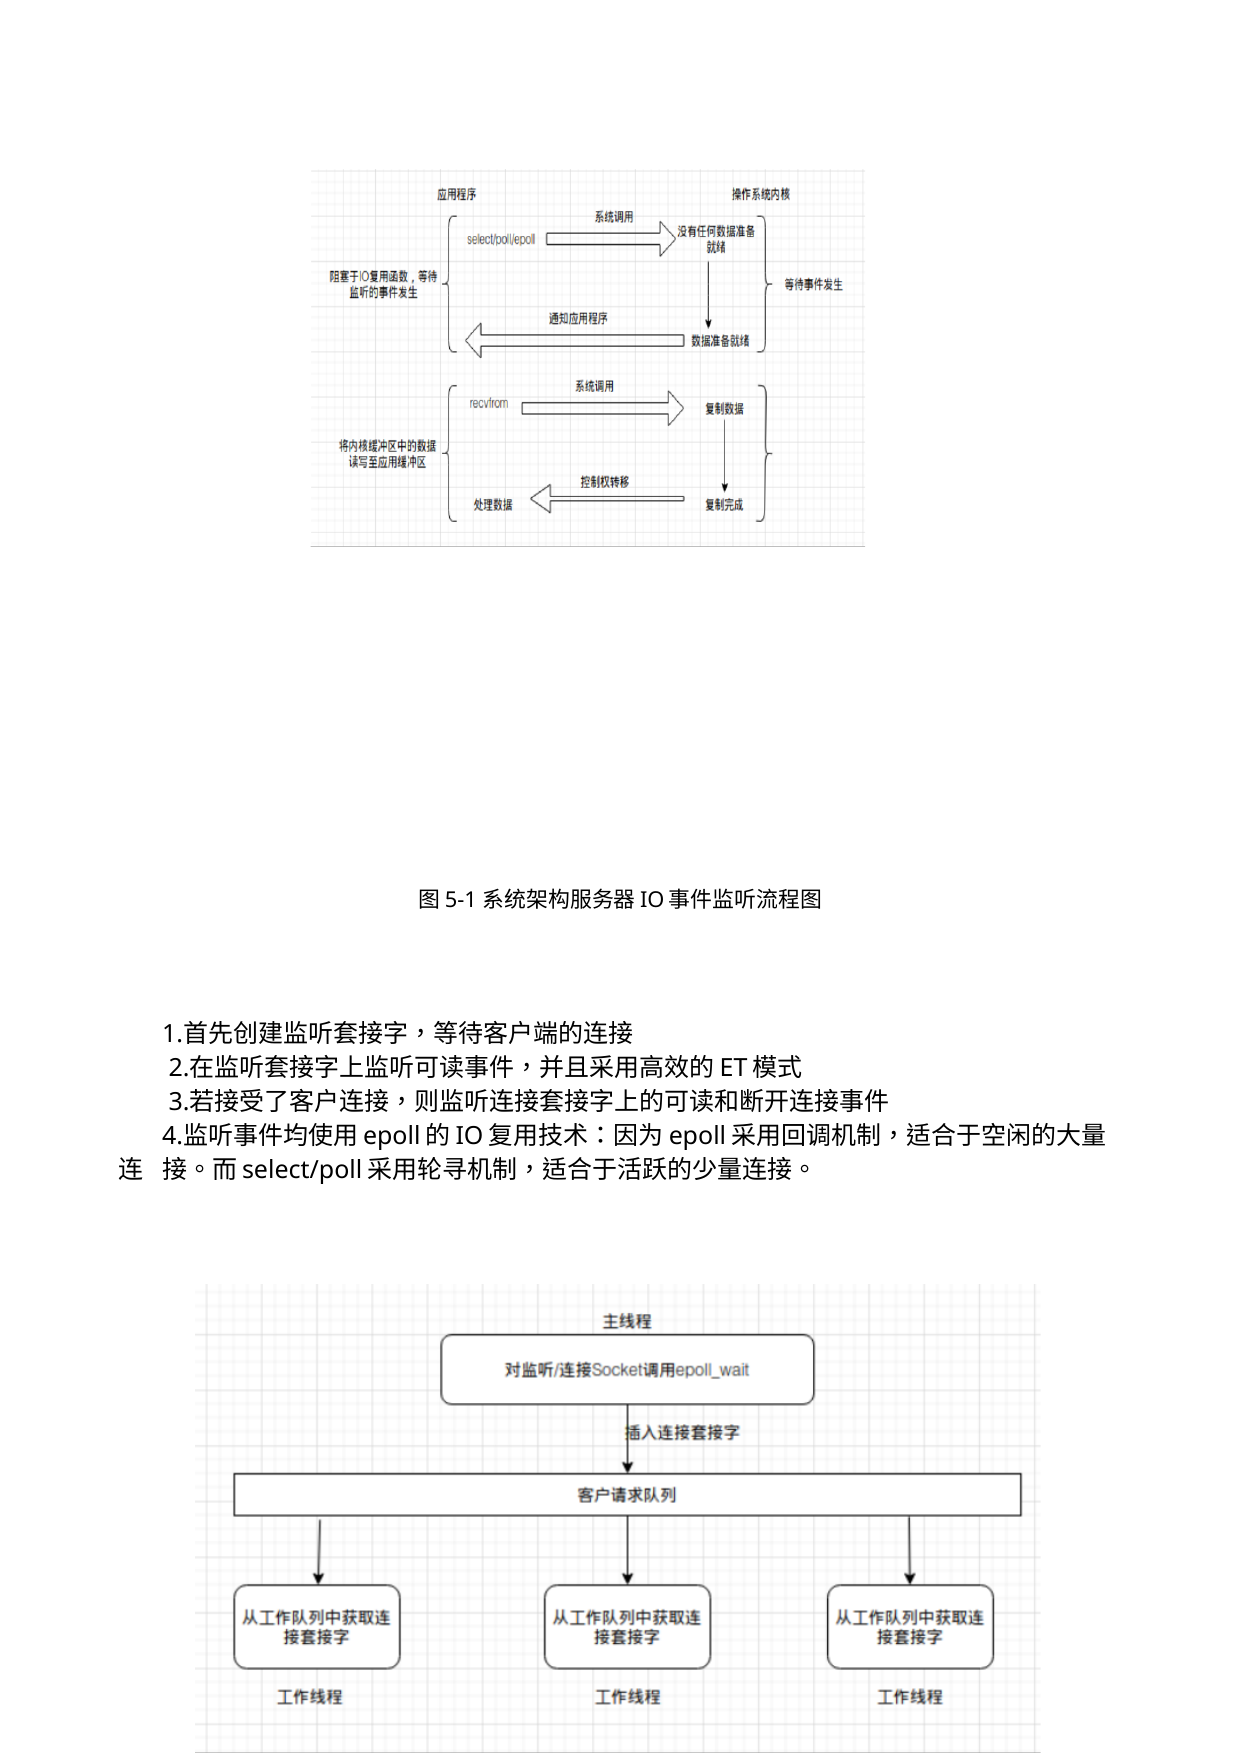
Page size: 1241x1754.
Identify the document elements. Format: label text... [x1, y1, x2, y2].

text 2.在监听套接字上监听可读事件，并且采用高效的ET模式 [118, 1050, 1122, 1084]
text 1.首先创建监听套接字，等待客户端的连接 [118, 1016, 1122, 1050]
picture [195, 1284, 1041, 1754]
text 图5-1 系统架构服务器IO事件监听流程图 [118, 884, 1122, 913]
text 3.若接受了客户连接，则监听连接套接字上的可读和断开连接事件 [118, 1084, 1122, 1118]
text 4.监听事件均使用epoll的IO复用技术：因为epoll采用回调机制，适合于空闲的大量连 接。而select/poll采用轮寻机制，适合于活跃的少量连接。 [118, 1118, 1122, 1186]
picture [310, 169, 866, 547]
